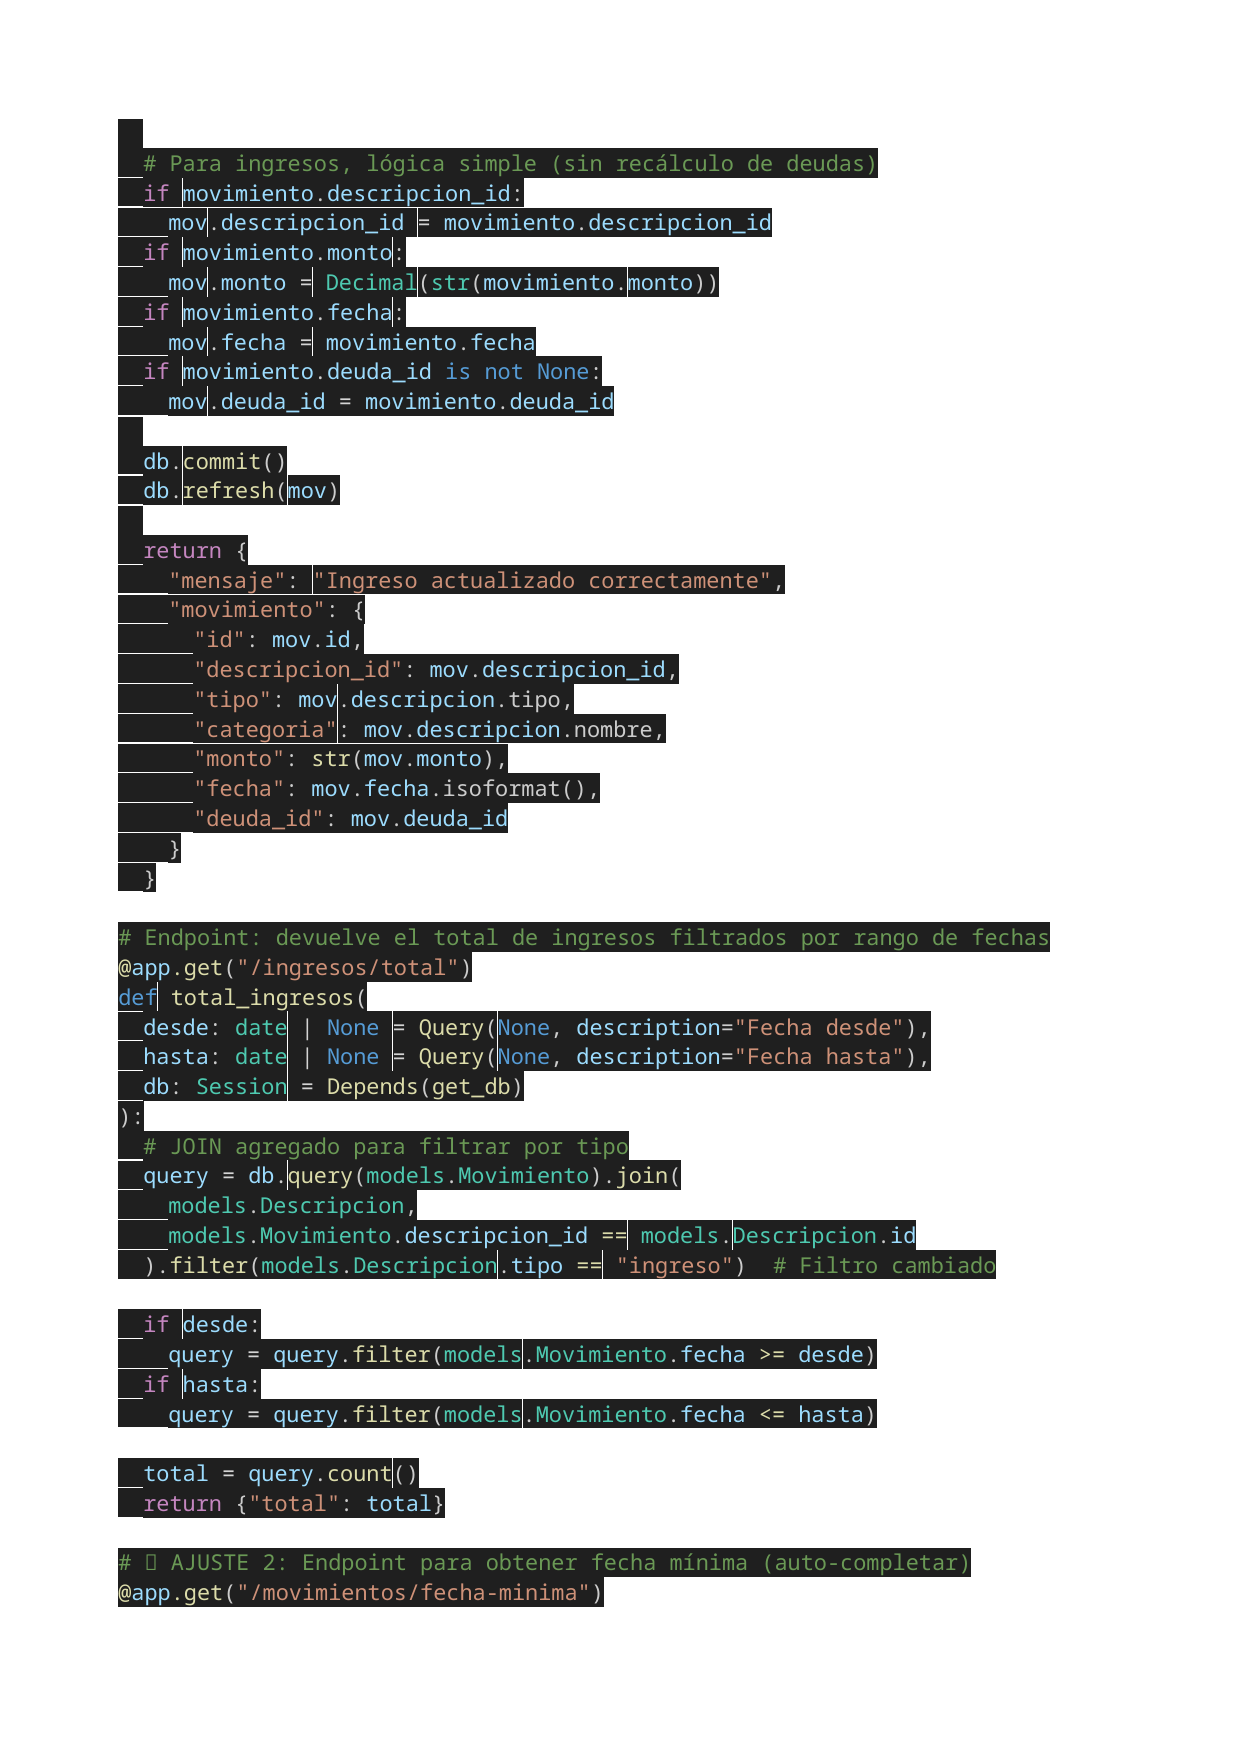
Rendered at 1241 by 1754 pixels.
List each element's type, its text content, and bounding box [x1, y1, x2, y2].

text db: Session = Depends(get_db) [118, 1071, 1122, 1101]
text query = query.filter(models.Movimiento.fecha <= hasta) [118, 1399, 1122, 1428]
text "deuda_id": mov.deuda_id [118, 803, 1122, 833]
text desde: date | None = Query(None, description="Fecha desde"), [118, 1011, 1122, 1041]
text ): [118, 1101, 1122, 1131]
text if movimiento.descripcion_id: [118, 178, 1122, 207]
text mov.deuda_id = movimiento.deuda_id [118, 386, 1122, 416]
text # Para ingresos, lógica simple (sin recálculo de deudas) [118, 148, 1122, 178]
text "monto": str(mov.monto), [118, 743, 1122, 773]
text @app.get("/movimientos/fecha-minima") [118, 1577, 1122, 1607]
text if hasta: [118, 1369, 1122, 1399]
text # Endpoint: devuelve el total de ingresos filtrados por rango de fechas [118, 922, 1122, 952]
text return {"total": total} [118, 1488, 1122, 1518]
text # JOIN agregado para filtrar por tipo [118, 1131, 1122, 1160]
text def total_ingresos( [118, 982, 1122, 1011]
text "mensaje": "Ingreso actualizado correctamente", [118, 565, 1122, 594]
text if movimiento.monto: [118, 237, 1122, 267]
text mov.monto = Decimal(str(movimiento.monto)) [118, 267, 1122, 297]
text if movimiento.fecha: [118, 297, 1122, 327]
text query = query.filter(models.Movimiento.fecha >= desde) [118, 1339, 1122, 1369]
text mov.fecha = movimiento.fecha [118, 327, 1122, 356]
text if desde: [118, 1309, 1122, 1339]
text models.Movimiento.descripcion_id == models.Descripcion.id [118, 1220, 1122, 1250]
text db.refresh(mov) [118, 475, 1122, 505]
text mov.descripcion_id = movimiento.descripcion_id [118, 207, 1122, 237]
text query = db.query(models.Movimiento).join( [118, 1160, 1122, 1190]
text "movimiento": { [118, 594, 1122, 624]
text hasta: date | None = Query(None, description="Fecha hasta"), [118, 1041, 1122, 1071]
text } [118, 863, 1122, 892]
text total = query.count() [118, 1458, 1122, 1488]
text if movimiento.deuda_id is not None: [118, 356, 1122, 386]
text ).filter(models.Descripcion.tipo == "ingreso") # Filtro cambiado [118, 1250, 1122, 1279]
text models.Descripcion, [118, 1190, 1122, 1220]
text "fecha": mov.fecha.isoformat(), [118, 773, 1122, 803]
text } [118, 833, 1122, 863]
text "descripcion_id": mov.descripcion_id, [118, 654, 1122, 684]
text "categoria": mov.descripcion.nombre, [118, 714, 1122, 743]
text "tipo": mov.descripcion.tipo, [118, 684, 1122, 714]
text "id": mov.id, [118, 624, 1122, 654]
text @app.get("/ingresos/total") [118, 952, 1122, 982]
text return { [118, 535, 1122, 565]
text db.commit() [118, 446, 1122, 475]
text # ✅ AJUSTE 2: Endpoint para obtener fecha mínima (auto-completar) [118, 1547, 1122, 1577]
